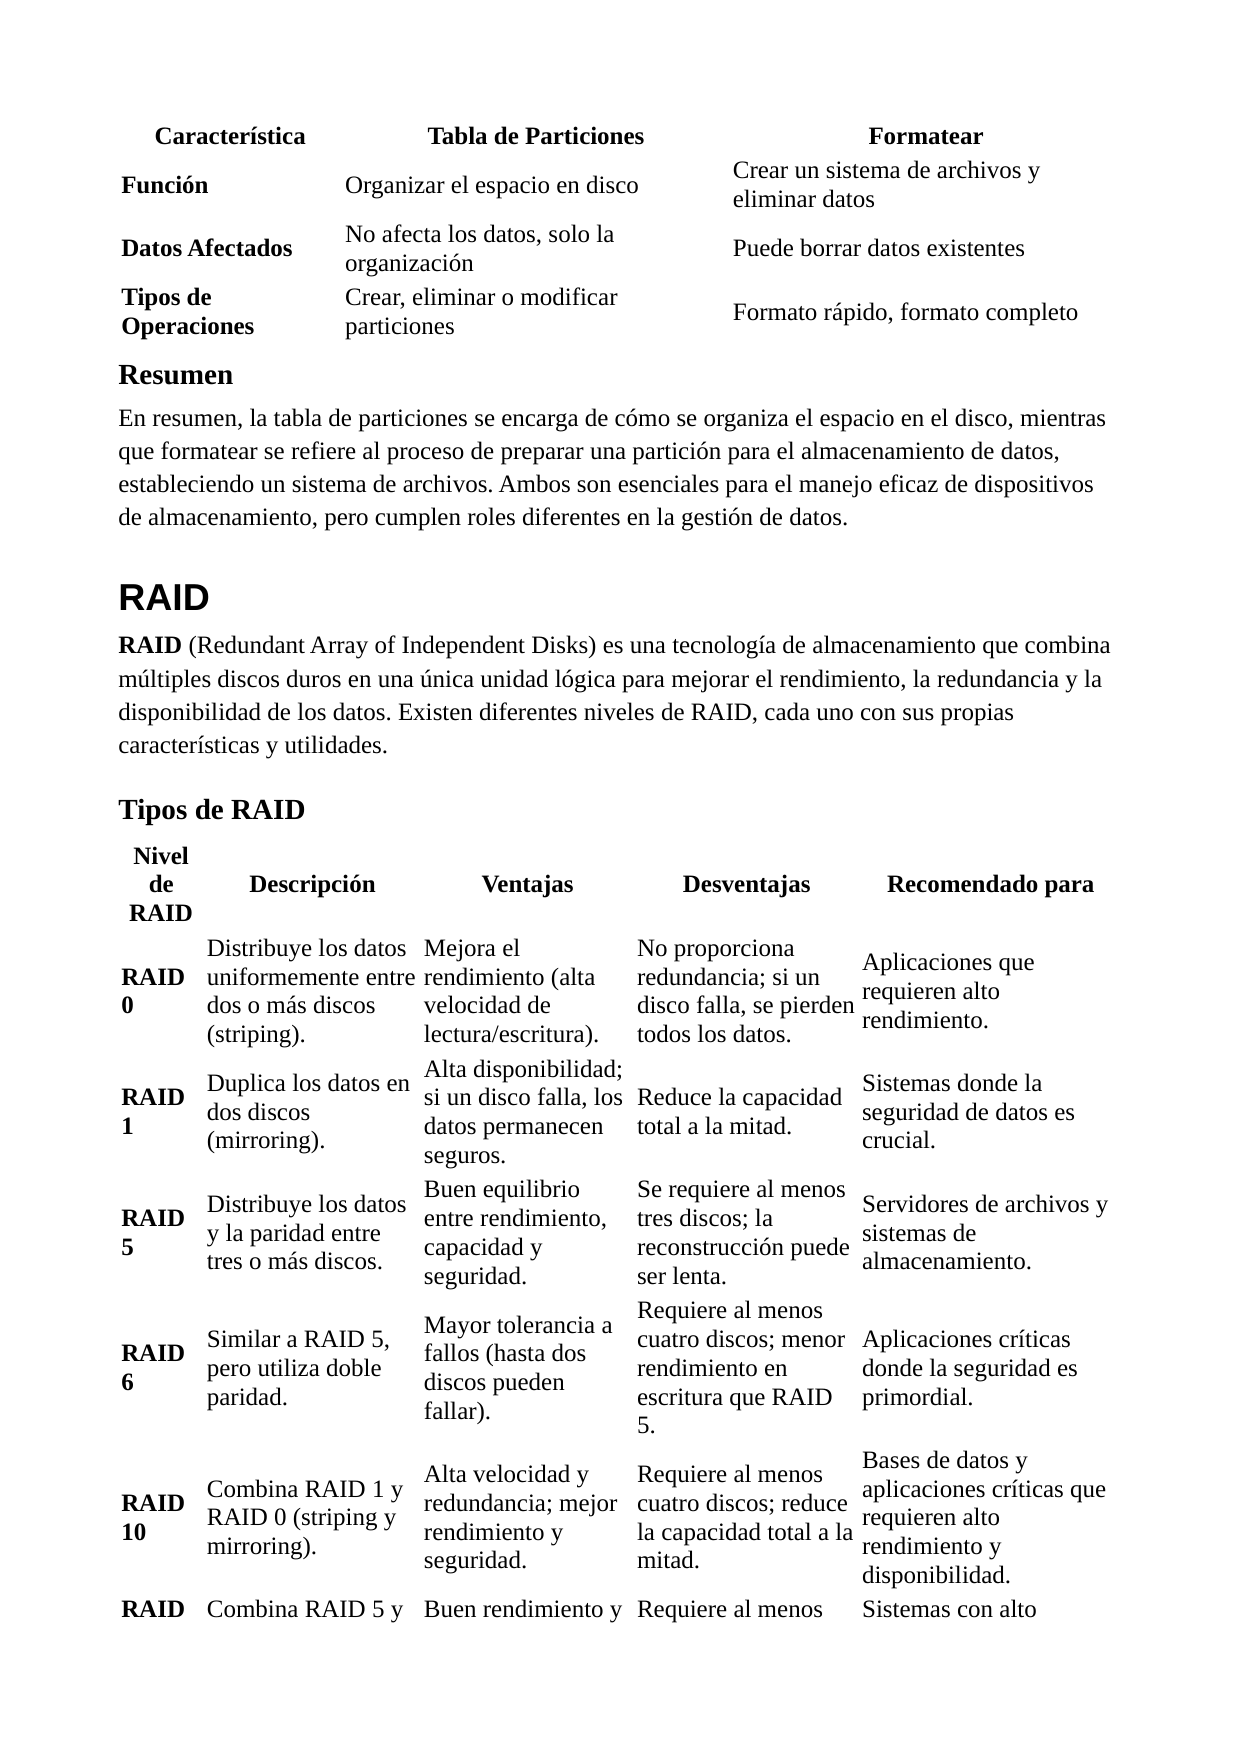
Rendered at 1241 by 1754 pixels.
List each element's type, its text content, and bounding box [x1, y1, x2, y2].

table_cell RAID 6 [118, 1293, 204, 1442]
table_cell RAID 1 [118, 1051, 204, 1172]
table_header Característica [118, 118, 342, 153]
table_cell Aplicaciones que requieren alto rendimiento. [859, 930, 1122, 1051]
table_cell Buen equilibrio entre rendimiento, capacidad y seguridad. [421, 1172, 634, 1292]
table_cell Mejora el rendimiento (alta velocidad de lectura/escritura). [421, 930, 634, 1051]
table_cell Requiere al menos cuatro discos; reduce la capacidad total a la mitad. [634, 1442, 859, 1592]
subtitle RAID [118, 575, 1122, 618]
table_cell RAID 0 [118, 930, 204, 1051]
table_cell Requiere al menos cuatro discos; menor rendimiento en escritura que RAID 5. [634, 1293, 859, 1442]
table_cell Duplica los datos en dos discos (mirroring). [204, 1051, 421, 1172]
table_cell Combina RAID 5 y [204, 1592, 421, 1626]
text RAID (Redundant Array of Independent Disks) es una tecnología de almacenamiento que combina múltiples discos duros en una única unidad lógica para mejorar el rendimiento, la redundancia y la disponibilidad de los datos. Existen diferentes niveles de RAID, cada uno con sus propias características y utilidades. [118, 631, 1122, 758]
table_cell No proporciona redundancia; si un disco falla, se pierden todos los datos. [634, 930, 859, 1051]
table_cell Buen rendimiento y [421, 1592, 634, 1626]
text En resumen, la tabla de particiones se encarga de cómo se organiza el espacio en el disco, mientras que formatear se refiere al proceso de preparar una partición para el almacenamiento de datos, estableciendo un sistema de archivos. Ambos son esenciales para el manejo eficaz de dispositivos de almacenamiento, pero cumplen roles diferentes en la gestión de datos. [118, 403, 1122, 531]
table_cell Distribuye los datos uniformemente entre dos o más discos (striping). [204, 930, 421, 1051]
table_cell Aplicaciones críticas donde la seguridad es primordial. [859, 1293, 1122, 1442]
table_cell Requiere al menos [634, 1592, 859, 1626]
table_cell Mayor tolerancia a fallos (hasta dos discos pueden fallar). [421, 1293, 634, 1442]
table_cell Servidores de archivos y sistemas de almacenamiento. [859, 1172, 1122, 1292]
table_cell Función [118, 153, 342, 216]
table_header Recomendado para [859, 838, 1122, 930]
table_cell No afecta los datos, solo la organización [342, 216, 730, 279]
table_cell Sistemas donde la seguridad de datos es crucial. [859, 1051, 1122, 1172]
table_cell Distribuye los datos y la paridad entre tres o más discos. [204, 1172, 421, 1292]
table_cell Crear, eliminar o modificar particiones [342, 279, 730, 343]
table_cell Alta disponibilidad; si un disco falla, los datos permanecen seguros. [421, 1051, 634, 1172]
table_cell Puede borrar datos existentes [730, 216, 1122, 279]
table_header Ventajas [421, 838, 634, 930]
subtitle Resumen [118, 357, 1122, 391]
table_cell Reduce la capacidad total a la mitad. [634, 1051, 859, 1172]
table_cell RAID [118, 1592, 204, 1626]
table_cell RAID 10 [118, 1442, 204, 1592]
table_header Formatear [730, 118, 1122, 153]
table_header Tabla de Particiones [342, 118, 730, 153]
table_cell Sistemas con alto [859, 1592, 1122, 1626]
table_cell Datos Afectados [118, 216, 342, 279]
table_cell Se requiere al menos tres discos; la reconstrucción puede ser lenta. [634, 1172, 859, 1292]
table_cell Formato rápido, formato completo [730, 279, 1122, 343]
table_cell Tipos de Operaciones [118, 279, 342, 343]
table_header Desventajas [634, 838, 859, 930]
table_cell Crear un sistema de archivos y eliminar datos [730, 153, 1122, 216]
table_cell RAID 5 [118, 1172, 204, 1292]
table_cell Bases de datos y aplicaciones críticas que requieren alto rendimiento y disponibilidad. [859, 1442, 1122, 1592]
subtitle Tipos de RAID [118, 792, 1122, 825]
table_header Descripción [204, 838, 421, 930]
table_header Nivel de RAID [118, 838, 204, 930]
table_cell Alta velocidad y redundancia; mejor rendimiento y seguridad. [421, 1442, 634, 1592]
table_cell Organizar el espacio en disco [342, 153, 730, 216]
table_cell Combina RAID 1 y RAID 0 (striping y mirroring). [204, 1442, 421, 1592]
table_cell Similar a RAID 5, pero utiliza doble paridad. [204, 1293, 421, 1442]
